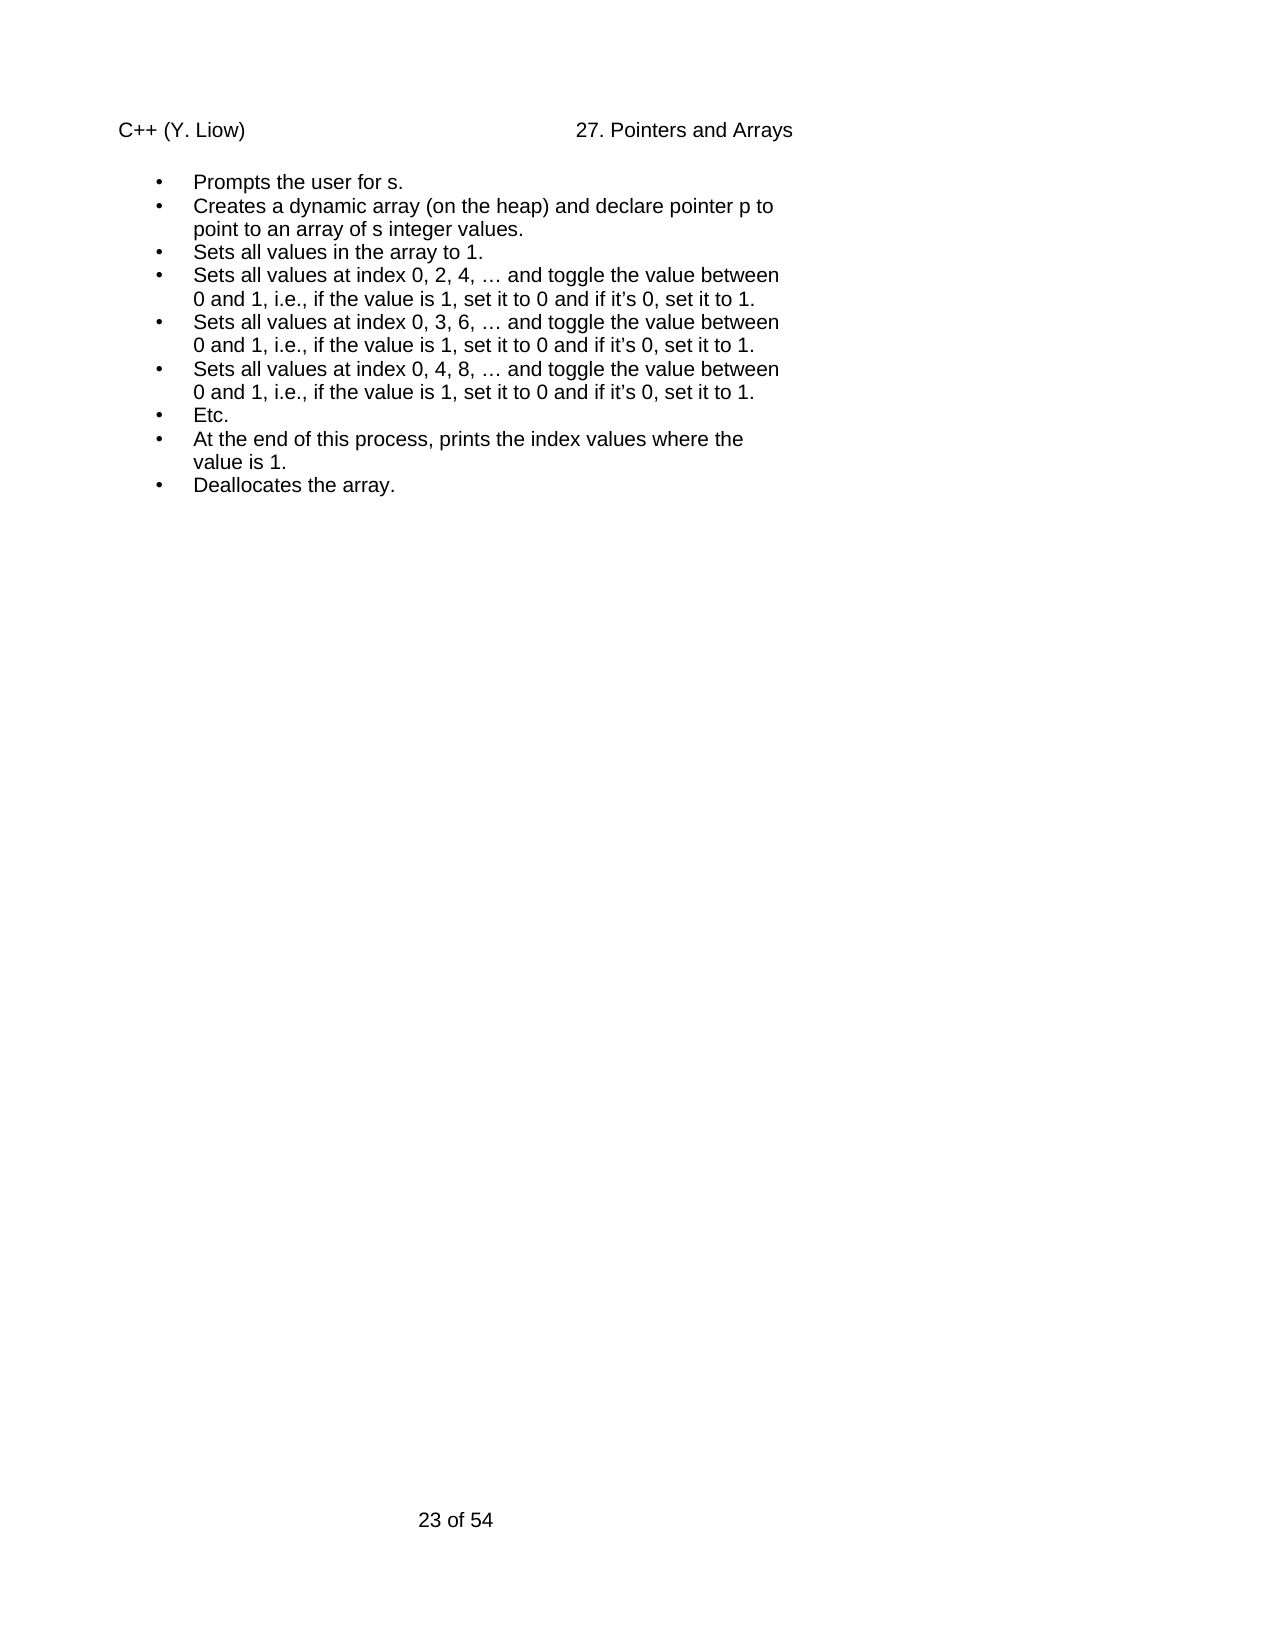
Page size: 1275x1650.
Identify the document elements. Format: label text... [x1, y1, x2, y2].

list Creates a dynamic array (on the heap) and declare pointer p to point to an array of s integer values. [156, 194, 793, 241]
list Sets all values at index 0, 2, 4, … and toggle the value between 0 and 1, i.e., if the value is 1, set it to 0 and if it’s 0, set it to 1. [156, 264, 793, 311]
list Sets all values in the array to 1. [156, 241, 793, 264]
list At the end of this process, prints the index values where the value is 1. [156, 427, 793, 474]
list Sets all values at index 0, 3, 6, … and toggle the value between 0 and 1, i.e., if the value is 1, set it to 0 and if it’s 0, set it to 1. [156, 311, 793, 357]
list Sets all values at index 0, 4, 8, … and toggle the value between 0 and 1, i.e., if the value is 1, set it to 0 and if it’s 0, set it to 1. [156, 357, 793, 404]
list Deallocates the array. [156, 474, 793, 497]
list Prompts the user for s. [156, 171, 793, 194]
list Etc. [156, 404, 793, 427]
